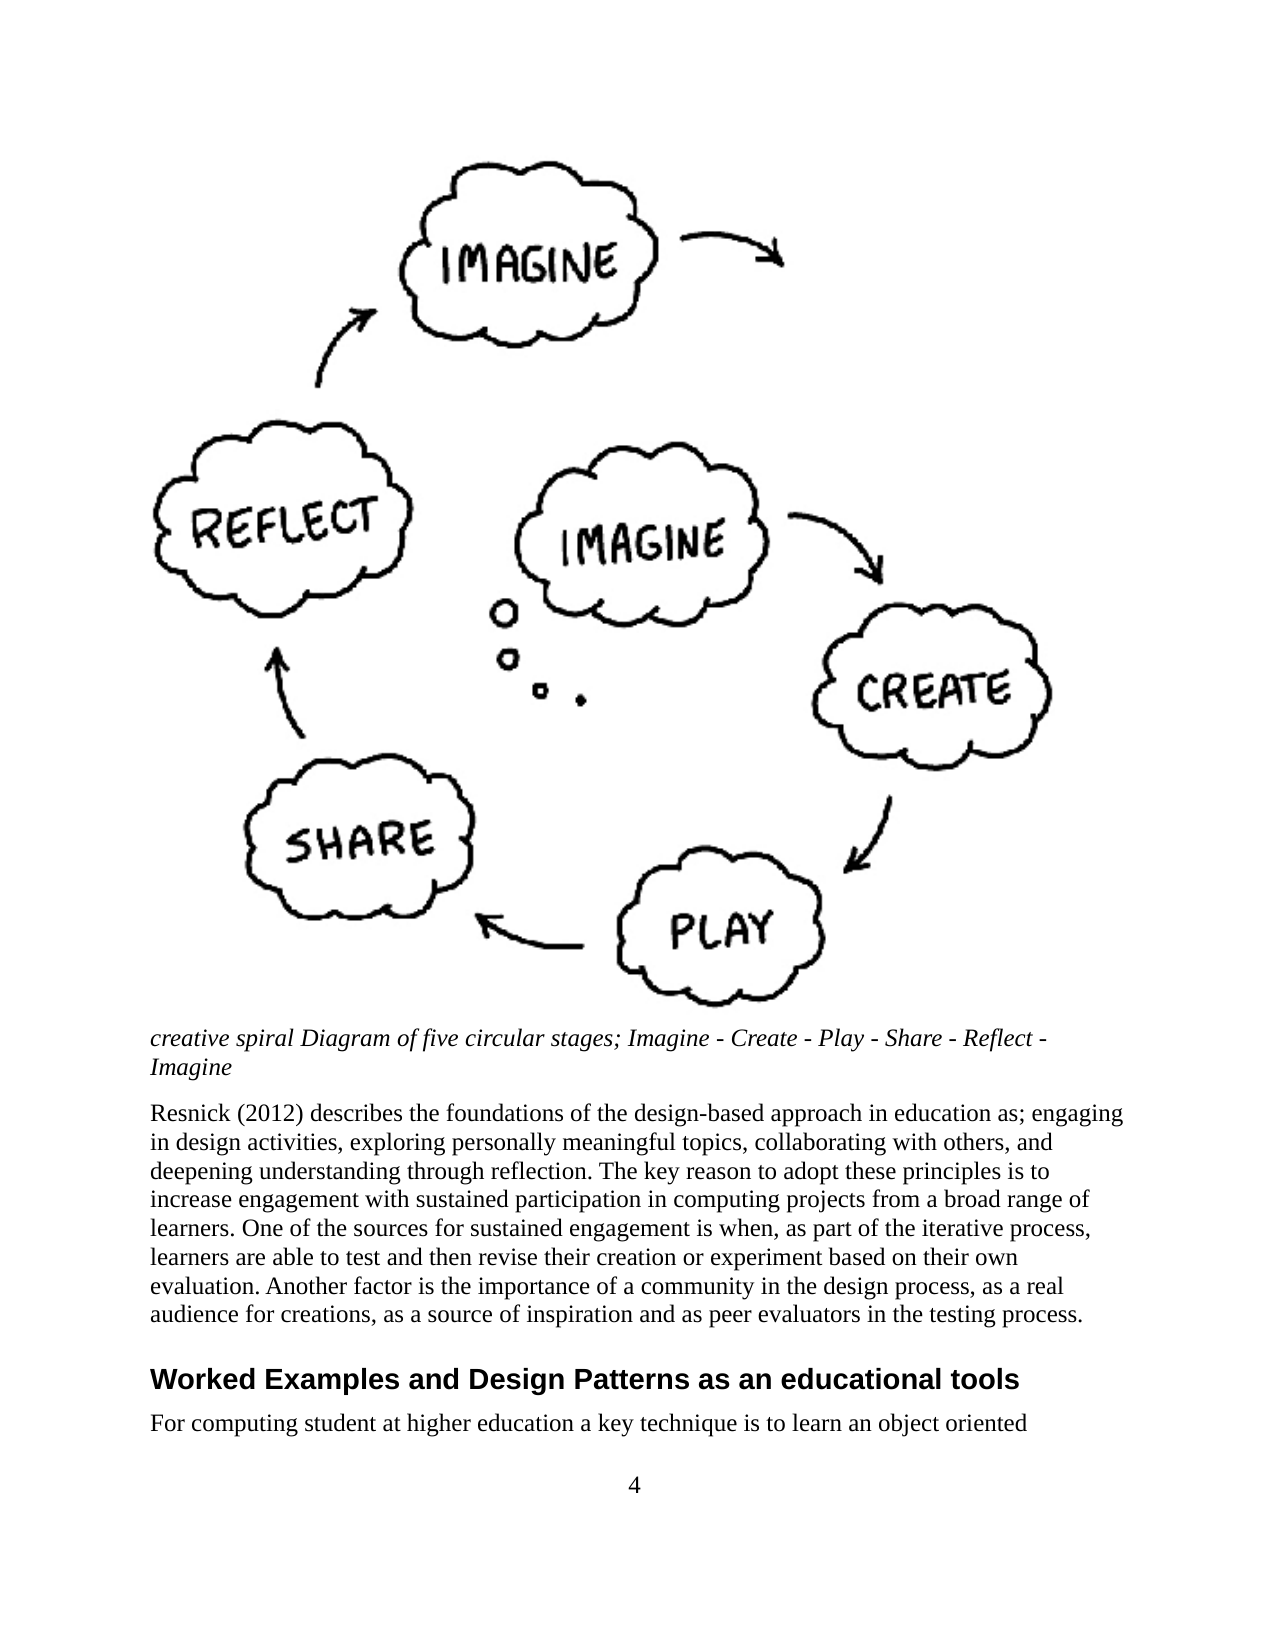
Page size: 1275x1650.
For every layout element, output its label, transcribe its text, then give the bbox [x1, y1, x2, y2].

text Resnick (2012) describes the foundations of the design-based approach in education as; engaging in design activities, exploring personally meaningful topics, collaborating with others, and deepening understanding through reflection. The key reason to adopt these principles is to increase engagement with sustained participation in computing projects from a broad range of learners. One of the sources for sustained engagement is when, as part of the iterative process, learners are able to test and then revise their creation or experiment based on their own evaluation. Another factor is the importance of a community in the design process, as a real audience for creations, as a source of inspiration and as peer evaluators in the testing process. [150, 1098, 1125, 1328]
text creative spiral Diagram of five circular stages; Imagine - Create - Play - Share - Reflect - Imagine [150, 150, 1125, 1080]
picture [150, 150, 1056, 1018]
subtitle Worked Examples and Design Patterns as an educational tools [150, 1362, 1125, 1396]
text For computing student at higher education a key technique is to learn an object oriented [150, 1408, 1125, 1437]
